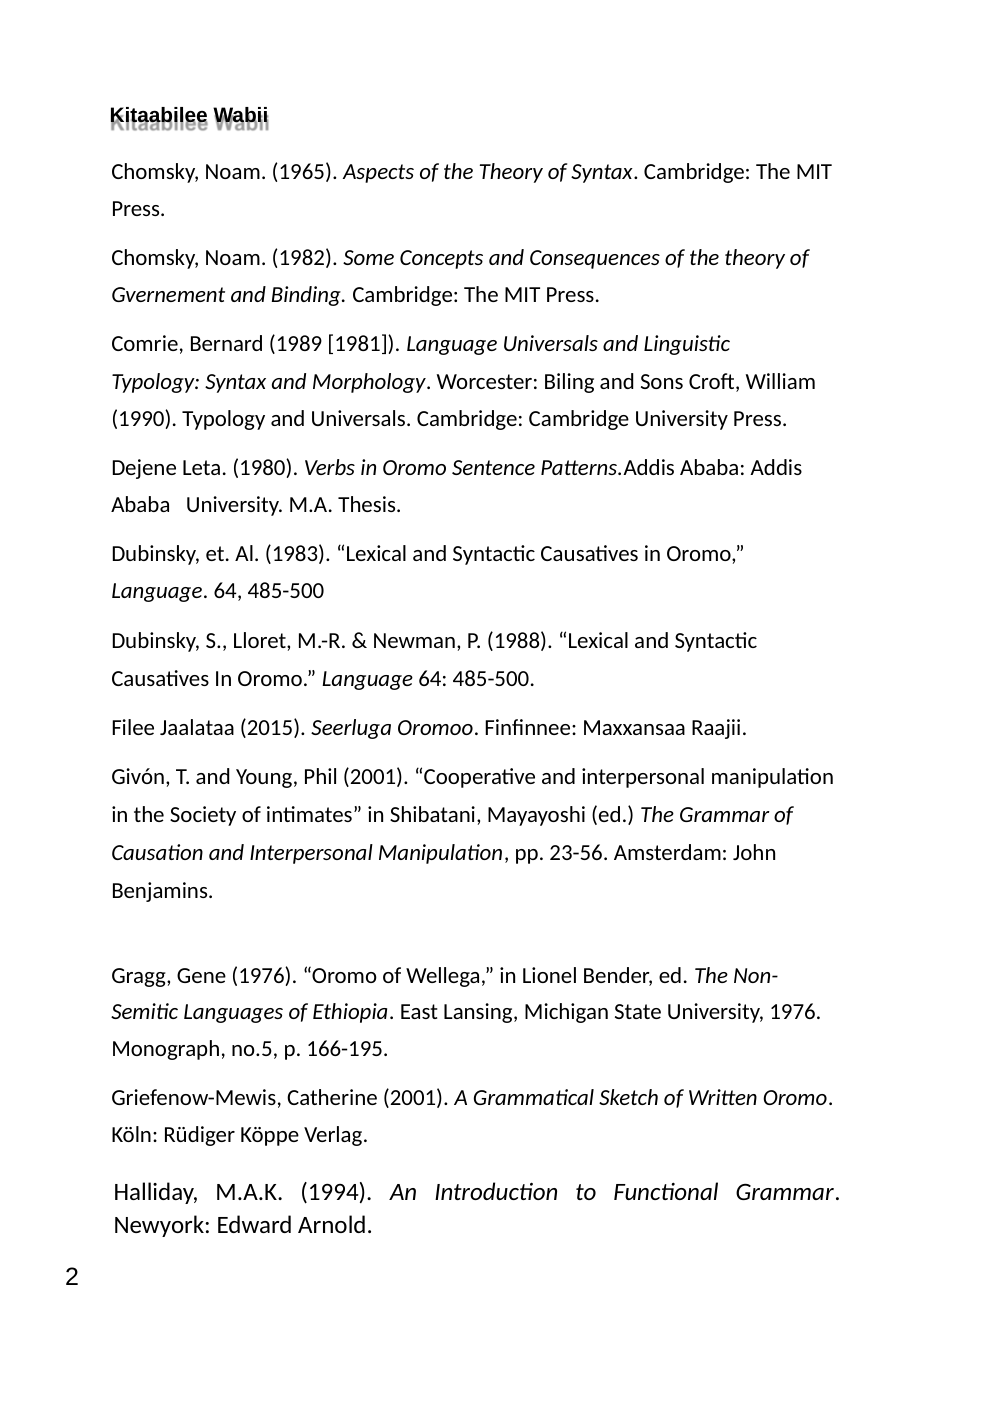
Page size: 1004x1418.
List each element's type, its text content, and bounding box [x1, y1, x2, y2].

text Chomsky, Noam. (1965). Aspects of the Theory of Syntax. Cambridge: The MIT Press. [111, 157, 847, 222]
text Comrie, Bernard (1989 [1981]). Language Universals and Linguistic [111, 329, 847, 357]
text Filee Jaalataa (2015). Seerluga Oromoo. Finfinnee: Maxxansaa Raajii. [111, 713, 847, 741]
text Halliday, M.A.K. (1994). An Introduction to Functional Grammar. Newyork: Edward Arnold. [113, 1176, 841, 1240]
picture [95, 102, 295, 149]
text Griefenow-Mewis, Catherine (2001). A Grammatical Sketch of Written Oromo. Köln: Rüdiger Köppe Verlag. [111, 1083, 847, 1148]
text Dejene Leta. (1980). Verbs in Oromo Sentence Patterns.Addis Ababa: Addis Ababa University. M.A. Thesis. [111, 453, 847, 518]
text Chomsky, Noam. (1982). Some Concepts and Consequences of the theory of Gvernement and Binding. Cambridge: The MIT Press. [111, 243, 847, 308]
text Dubinsky, et. Al. (1983). “Lexical and Syntactic Causatives in Oromo,” Language. 64, 485-500 [111, 539, 843, 605]
text Gragg, Gene (1976). “Oromo of Wellega,” in Lionel Bender, ed. The Non-Semitic Languages of Ethiopia. East Lansing, Michigan State University, 1976. Monograph, no.5, p. 166-195. [111, 961, 847, 1062]
text Typology: Syntax and Morphology. Worcester: Biling and Sons Croft, William (1990). Typology and Universals. Cambridge: Cambridge University Press. [111, 367, 847, 432]
text Dubinsky, S., Lloret, M.-R. & Newman, P. (1988). “Lexical and Syntactic Causatives In Oromo.” Language 64: 485-500. [111, 626, 843, 692]
text Givón, T. and Young, Phil (2001). “Cooperative and interpersonal manipulation in the Society of intimates” in Shibatani, Mayayoshi (ed.) The Grammar of Causation and Interpersonal Manipulation, pp. 23-56. Amsterdam: John Benjamins. [111, 762, 843, 904]
